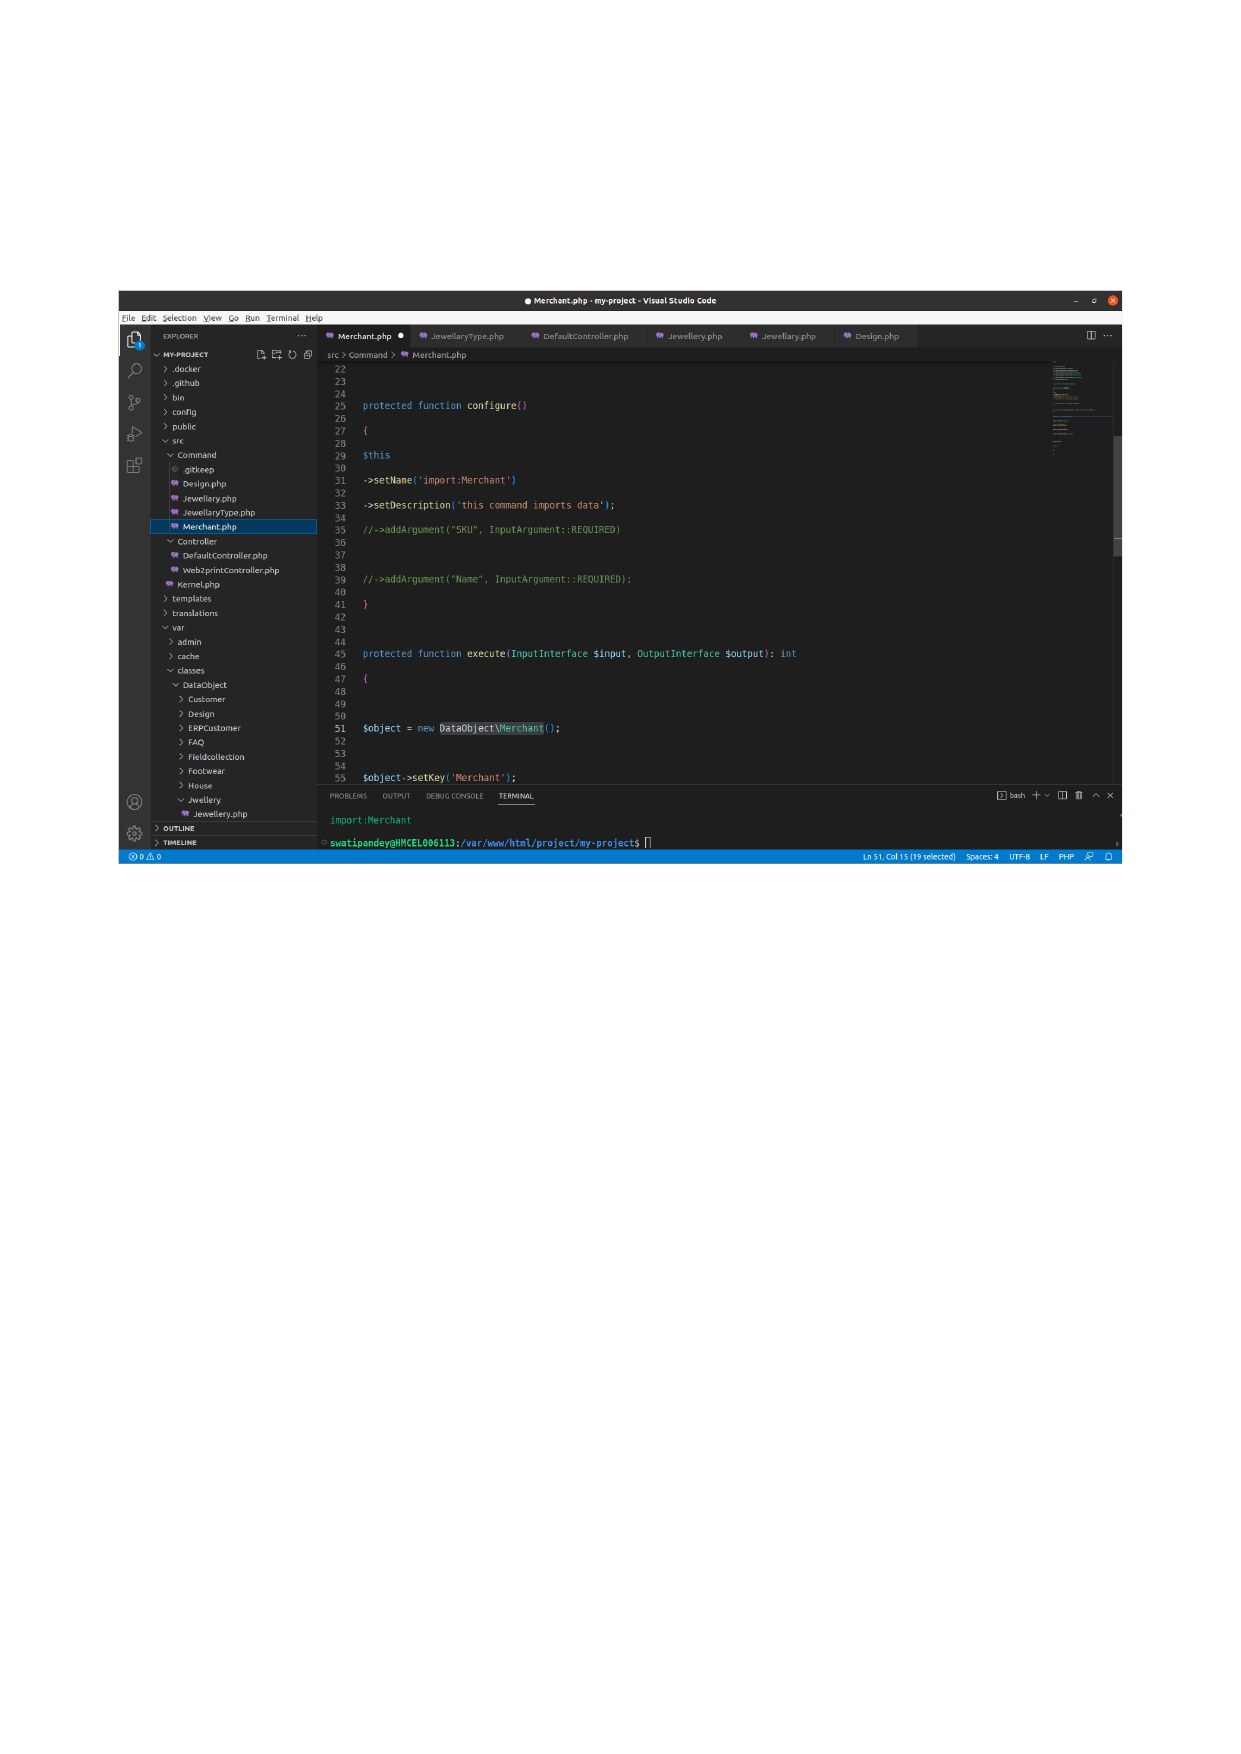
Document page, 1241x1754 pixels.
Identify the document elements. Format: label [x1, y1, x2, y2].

picture [118, 290, 1123, 864]
